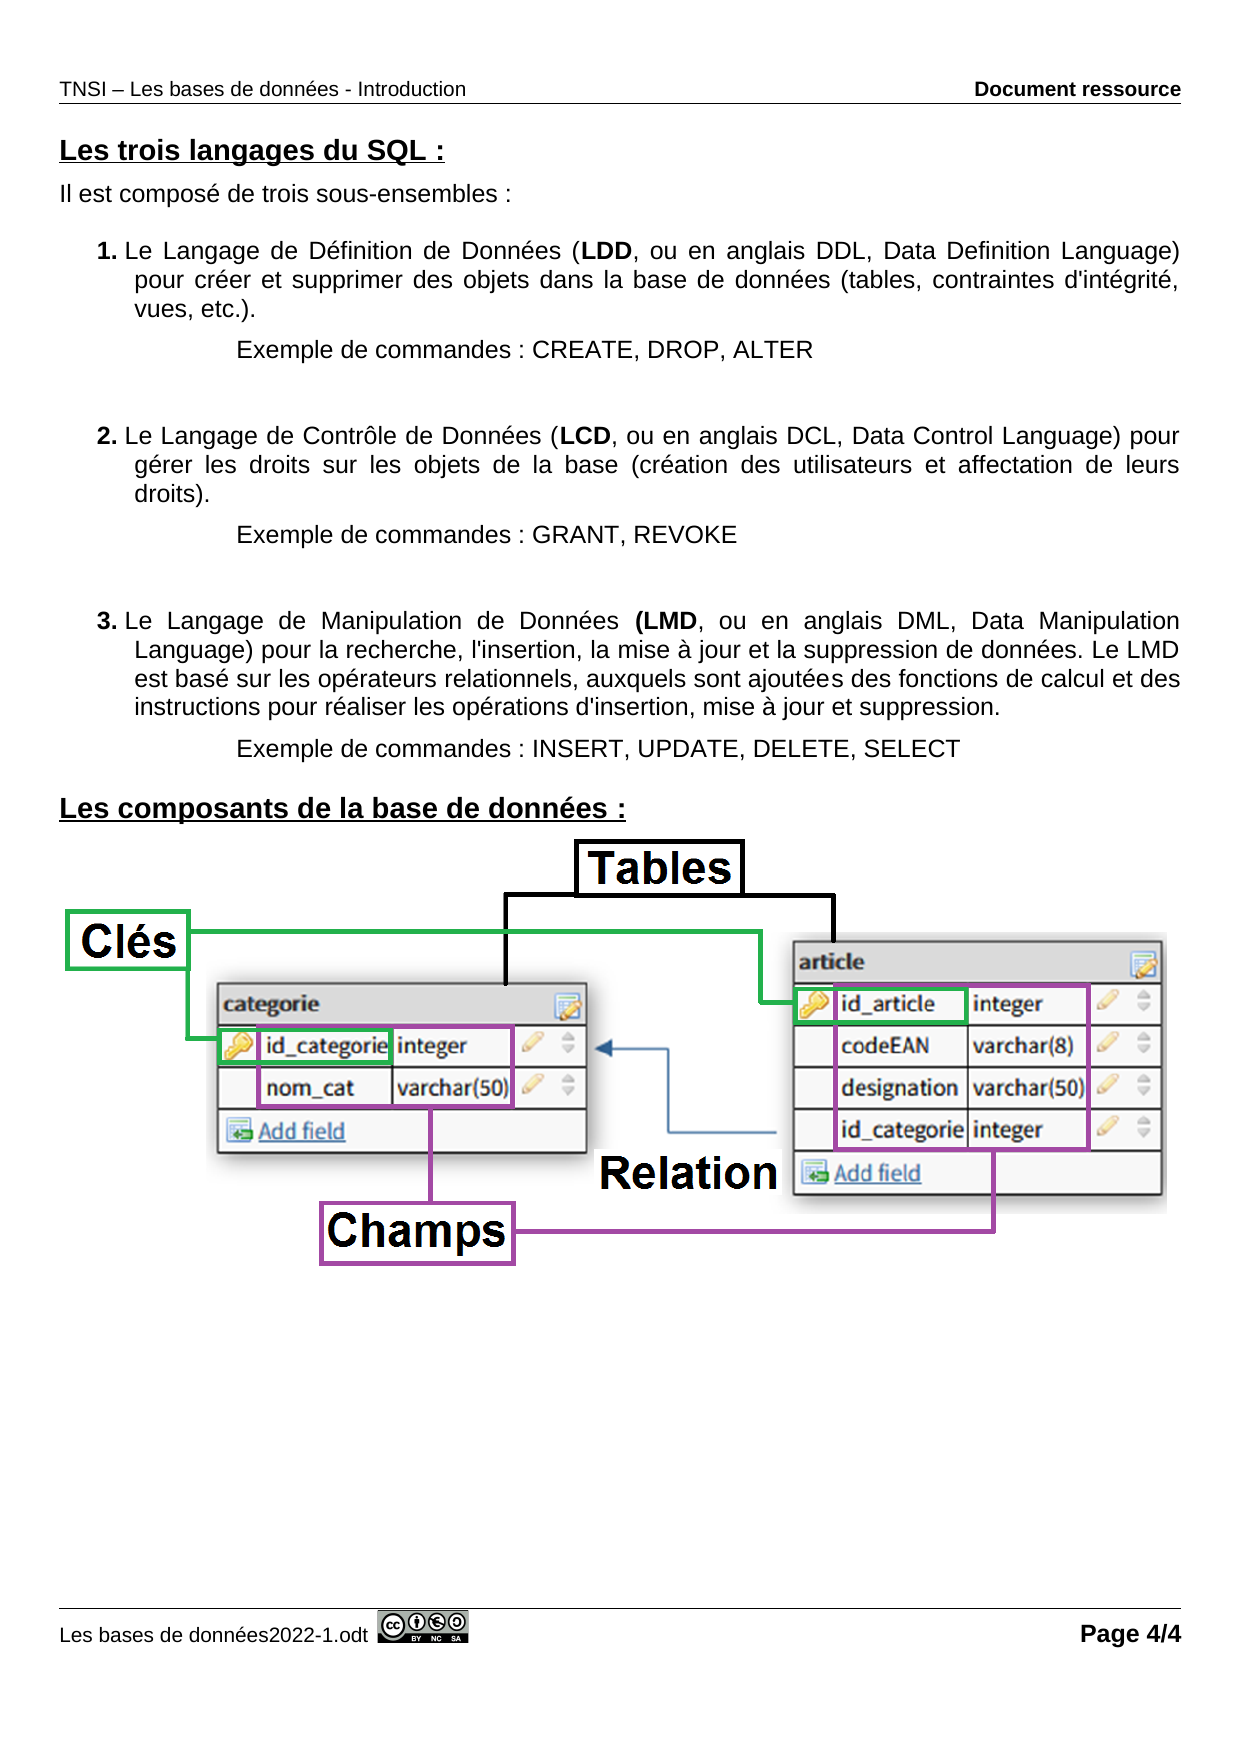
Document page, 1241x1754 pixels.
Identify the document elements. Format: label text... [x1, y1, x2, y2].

text Exemple de commandes : INSERT, UPDATE, DELETE, SELECT [59, 734, 1181, 762]
list Le Langage de Contrôle de Données (LCD, ou en anglais DCL, Data Control Language) pour gérer les droits sur les objets de la base (création des utilisateurs et affectation de leurs droits). [97, 421, 1181, 507]
text Les trois langages du SQL : [59, 133, 1181, 166]
text Exemple de commandes : CREATE, DROP, ALTER [59, 335, 1181, 364]
list Le Langage de Manipulation de Données (LMD, ou en anglais DML, Data Manipulation Language) pour la recherche, l'insertion, la mise à jour et la suppression de données. Le LMD est basé sur les opérateurs relationnels, auxquels sont ajoutées des fonctions de calcul et des instructions pour réaliser les opérations d'insertion, mise à jour et suppression. [97, 606, 1181, 721]
text Il est composé de trois sous-ensembles : [59, 179, 1181, 207]
picture [59, 837, 1180, 1269]
list Le Langage de Définition de Données (LDD, ou en anglais DDL, Data Definition Language) pour créer et supprimer des objets dans la base de données (tables, contraintes d'intégrité, vues, etc.). [97, 236, 1181, 322]
picture [377, 1610, 469, 1643]
text Exemple de commandes : GRANT, REVOKE [59, 520, 1181, 549]
text Les composants de la base de données : [59, 791, 1181, 825]
